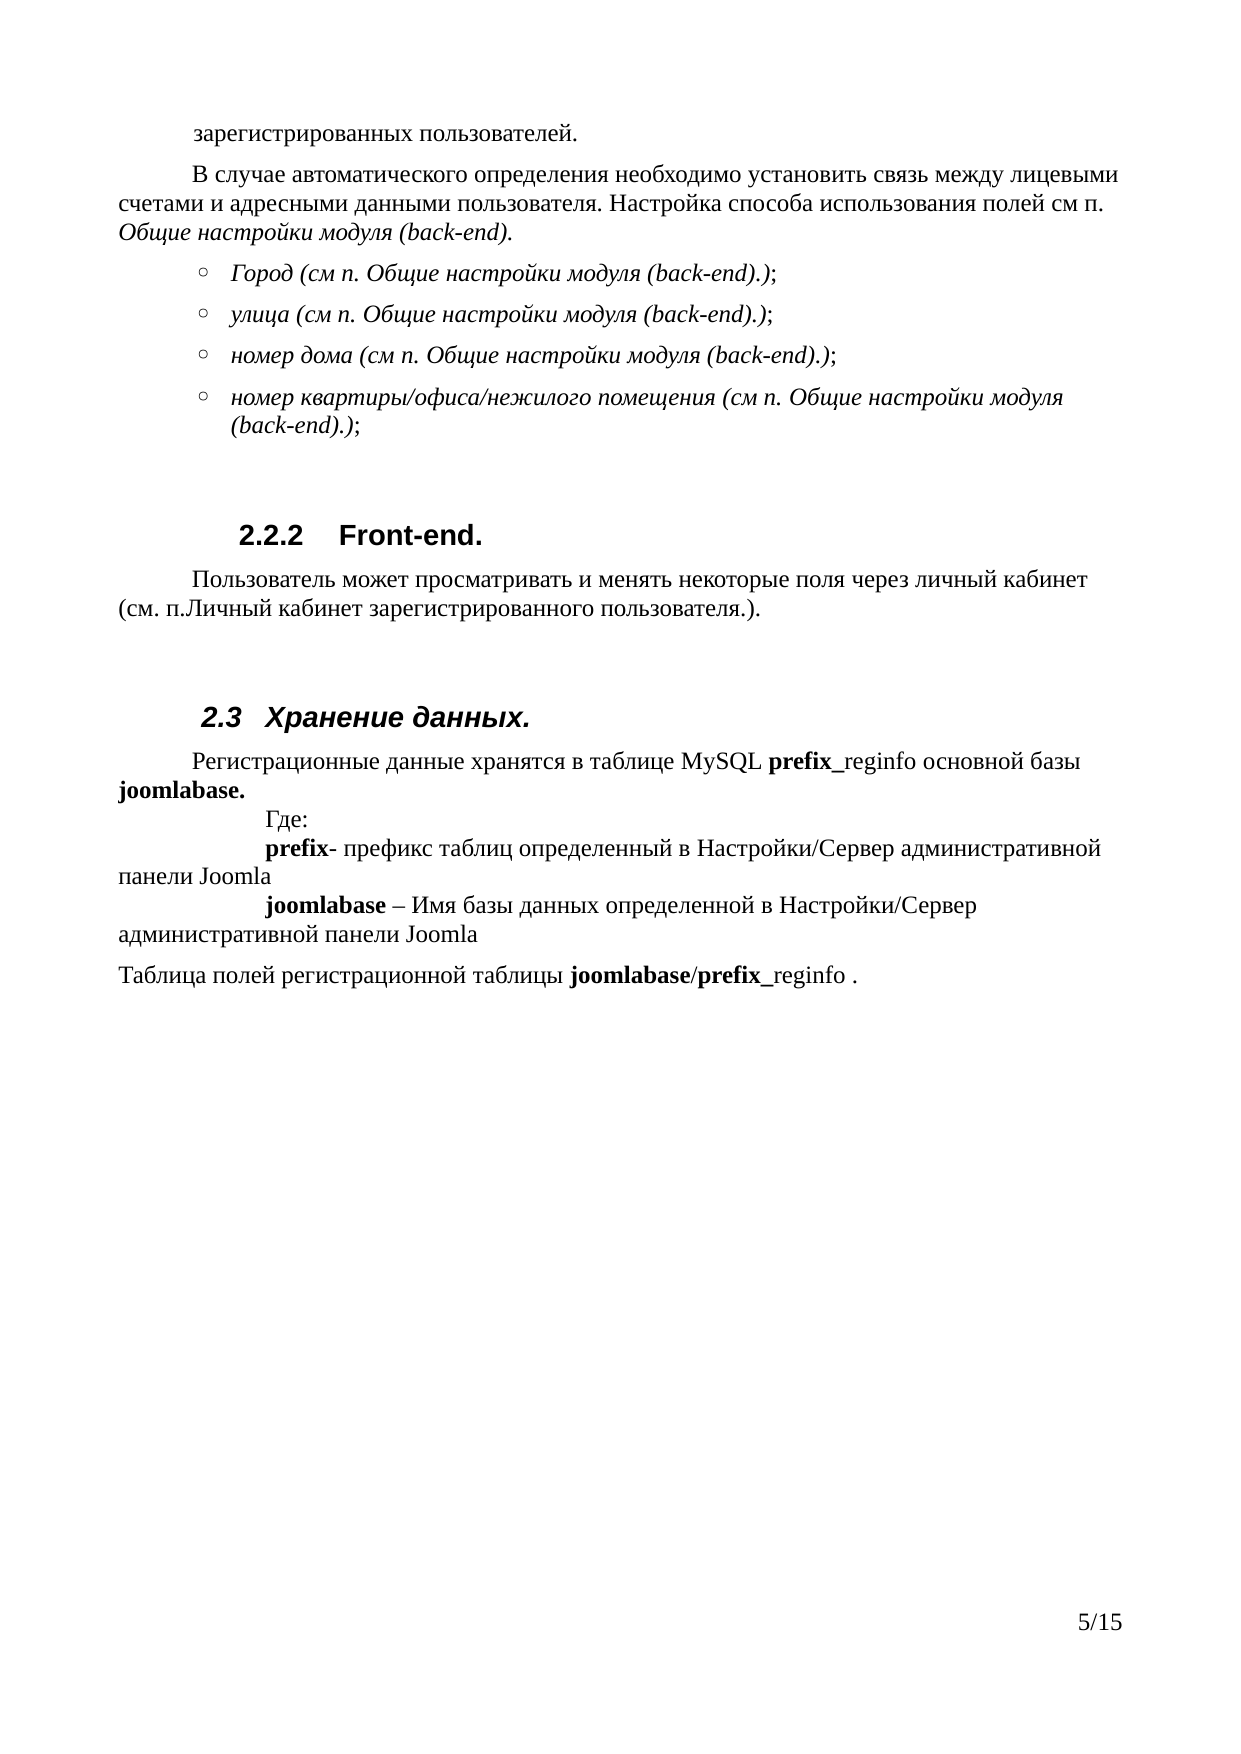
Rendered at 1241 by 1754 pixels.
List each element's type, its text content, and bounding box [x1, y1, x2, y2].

list Город (см п. ); [193, 258, 1122, 287]
list номер квартиры/офиса/нежилого помещения (см п. ); [193, 382, 1122, 439]
subtitle Front-end. [231, 518, 1122, 552]
text joomlabase – Имя базы данных определенной в Настройки/Сервер административной панели Joomla [118, 890, 1122, 948]
text В случае автоматического определения необходимо установить связь между лицевыми счетами и адресными данными пользователя. Настройка способа использования полей см п. [118, 159, 1122, 246]
subtitle Хранение данных. [193, 700, 1122, 734]
list зарегистрированных пользователей. [156, 118, 1122, 147]
list номер дома (см п. ); [193, 341, 1122, 369]
text Таблица полей регистрационной таблицы joomlabase/prefix_reginfo . [118, 960, 1122, 989]
text Пользователь может просматривать и менять некоторые поля через личный кабинет (см. п.). [118, 564, 1122, 622]
text Регистрационные данные хранятся в таблице MySQL prefix_reginfo основной базы joomlabase. [118, 746, 1122, 804]
text Где: [118, 804, 1122, 833]
list улица (см п. ); [193, 299, 1122, 328]
text prefix- префикс таблиц определенный в Настройки/Сервер административной панели Joomla [118, 833, 1122, 890]
